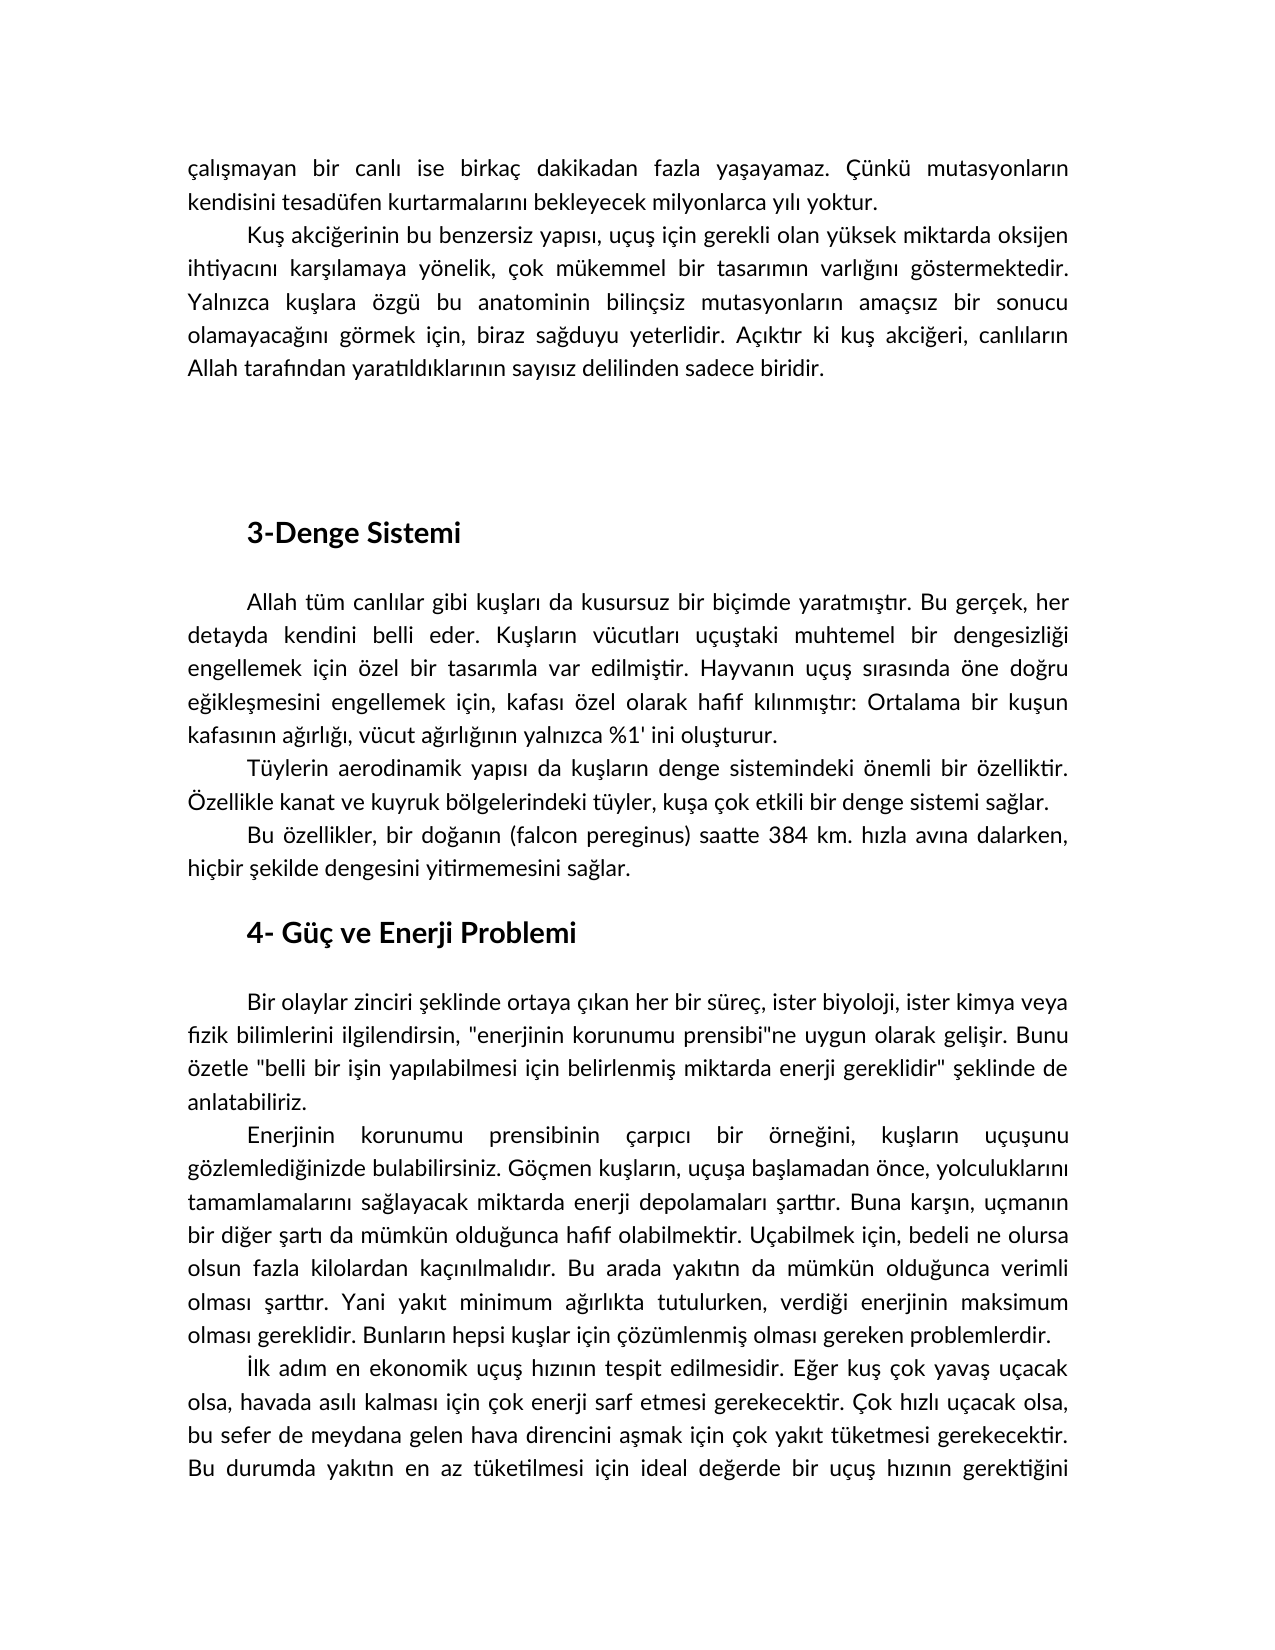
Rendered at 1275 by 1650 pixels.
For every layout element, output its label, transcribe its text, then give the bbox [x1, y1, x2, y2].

text Enerjinin korunumu prensibinin çarpıcı bir örneğini, kuşların uçuşunu gözlemlediğinizde bulabilirsiniz. Göçmen kuşların, uçuşa başlamadan önce, yolculuklarını tamamlamalarını sağlayacak miktarda enerji depolamaları şarttır. Buna karşın, uçmanın bir diğer şartı da mümkün olduğunca hafif olabilmektir. Uçabilmek için, bedeli ne olursa olsun fazla kilolardan kaçınılmalıdır. Bu arada yakıtın da mümkün olduğunca verimli olması şarttır. Yani yakıt minimum ağırlıkta tutulurken, verdiği enerjinin maksimum olması gereklidir. Bunların hepsi kuşlar için çözümlenmiş olması gereken problemlerdir. [187, 1117, 1070, 1350]
text Tüylerin aerodinamik yapısı da kuşların denge sistemindeki önemli bir özelliktir. Özellikle kanat ve kuyruk bölgelerindeki tüyler, kuşa çok etkili bir denge sistemi sağlar. [187, 750, 1070, 817]
text Allah tüm canlılar gibi kuşları da kusursuz bir biçimde yaratmıştır. Bu gerçek, her detayda kendini belli eder. Kuşların vücutları uçuştaki muhtemel bir dengesizliği engellemek için özel bir tasarımla var edilmiştir. Hayvanın uçuş sırasında öne doğru eğikleşmesini engellemek için, kafası özel olarak hafif kılınmıştır: Ortalama bir kuşun kafasının ağırlığı, vücut ağırlığının yalnızca %1' ini oluşturur. [187, 583, 1070, 750]
text Bu özellikler, bir doğanın (falcon pereginus) saatte 384 km. hızla avına dalarken, hiçbir şekilde dengesini yitirmemesini sağlar. [187, 817, 1070, 883]
text çalışmayan bir canlı ise birkaç dakikadan fazla yaşayamaz. Çünkü mutasyonların kendisini tesadüfen kurtarmalarını bekleyecek milyonlarca yılı yoktur. [187, 150, 1070, 217]
text Bir olaylar zinciri şeklinde ortaya çıkan her bir süreç, ister biyoloji, ister kimya veya fizik bilimlerini ilgilendirsin, "enerjinin korunumu prensibi"ne uygun olarak gelişir. Bunu özetle "belli bir işin yapılabilmesi için belirlenmiş miktarda enerji gereklidir" şeklinde de anlatabiliriz. [187, 983, 1070, 1117]
text Kuş akciğerinin bu benzersiz yapısı, uçuş için gerekli olan yüksek miktarda oksijen ihtiyacını karşılamaya yönelik, çok mükemmel bir tasarımın varlığını göstermektedir. Yalnızca kuşlara özgü bu anatominin bilinçsiz mutasyonların amaçsız bir sonucu olamayacağını görmek için, biraz sağduyu yeterlidir. Açıktır ki kuş akciğeri, canlıların Allah tarafından yaratıldıklarının sayısız delilinden sadece biridir. [187, 217, 1070, 383]
text 4- Güç ve Enerji Problemi [187, 917, 1070, 950]
text 3-Denge Sistemi [187, 517, 1070, 550]
text İlk adım en ekonomik uçuş hızının tespit edilmesidir. Eğer kuş çok yavaş uçacak olsa, havada asılı kalması için çok enerji sarf etmesi gerekecektir. Çok hızlı uçacak olsa, bu sefer de meydana gelen hava direncini aşmak için çok yakıt tüketmesi gerekecektir. Bu durumda yakıtın en az tüketilmesi için ideal değerde bir uçuş hızının gerektiğini [187, 1350, 1070, 1483]
